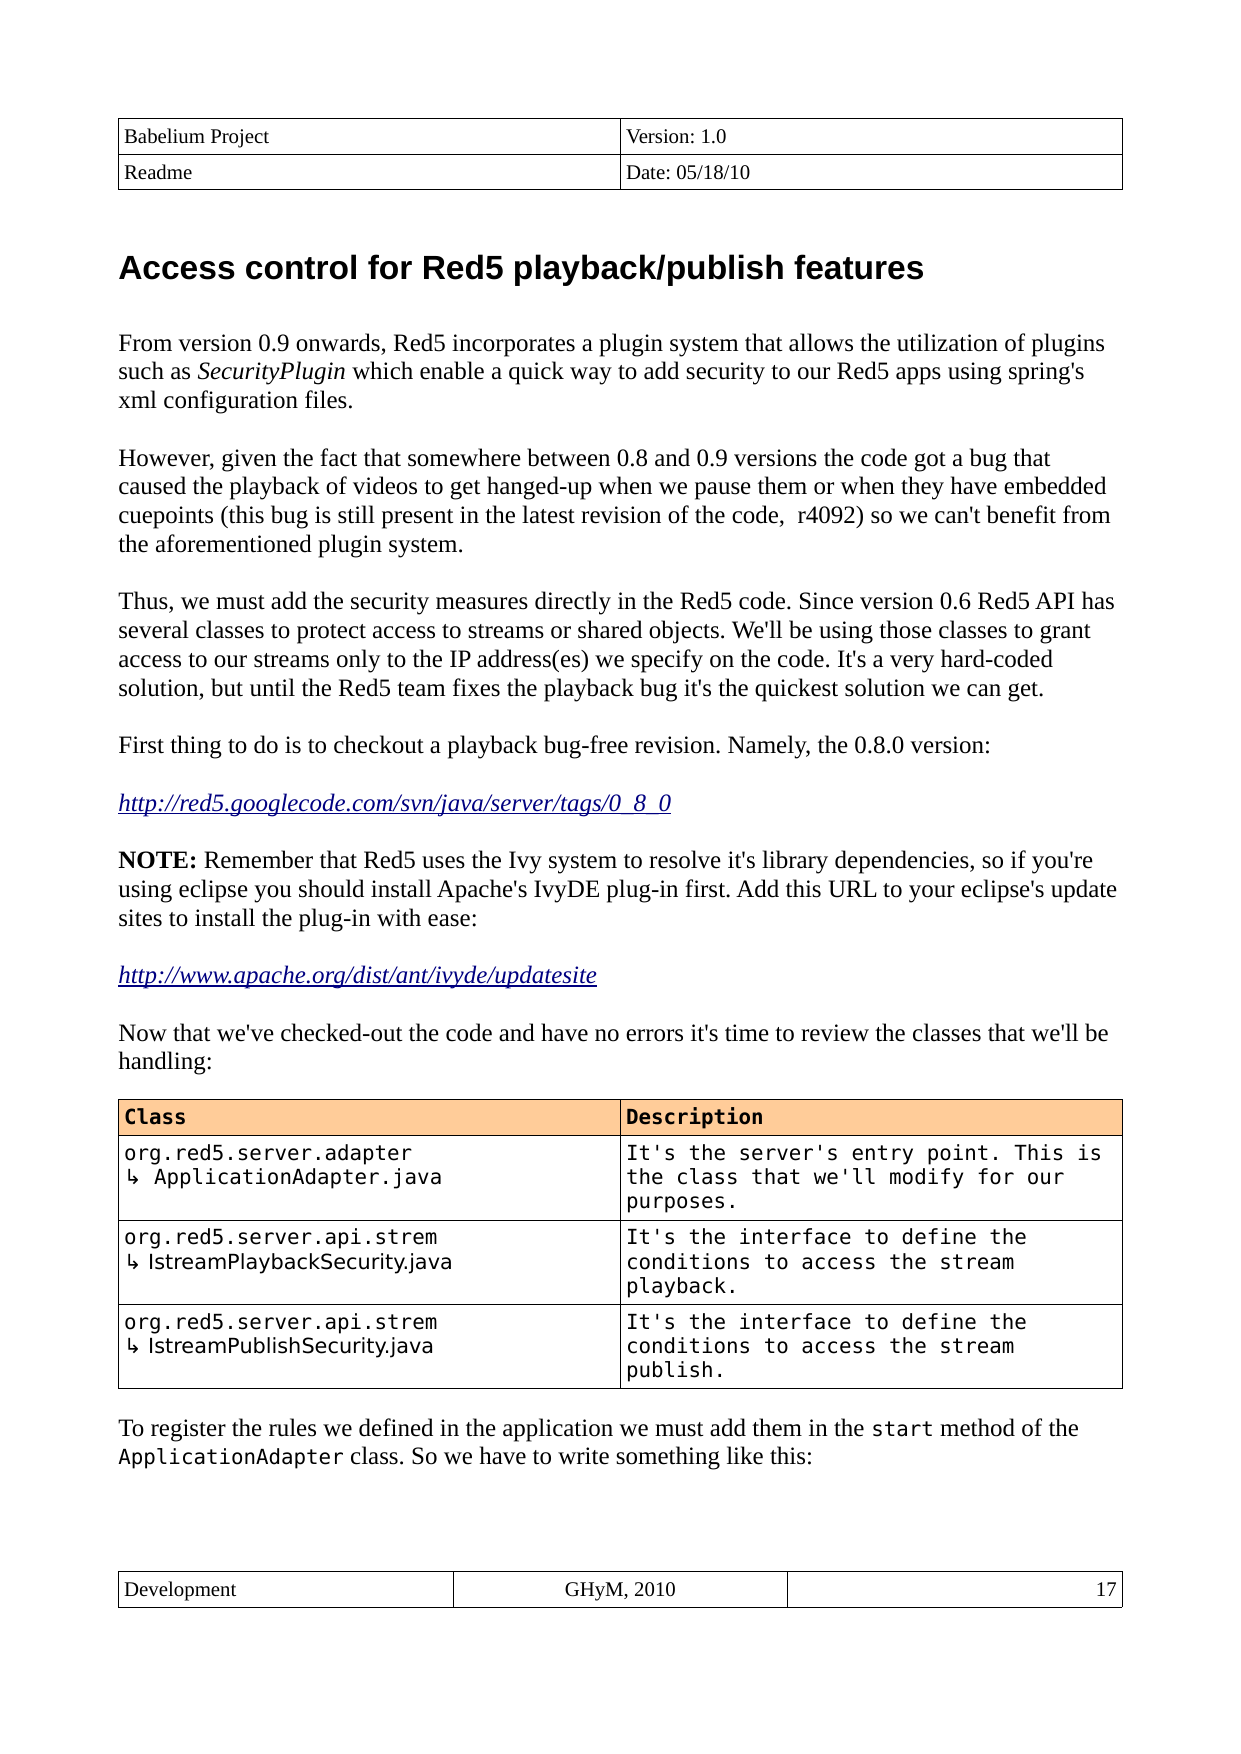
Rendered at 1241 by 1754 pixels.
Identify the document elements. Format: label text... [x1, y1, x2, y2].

table_cell It's the interface to define the conditions to access the stream publish. [621, 1305, 1122, 1388]
table_cell org.red5.server.api.strem ↳ IstreamPublishSecurity.java [119, 1305, 620, 1388]
table_cell org.red5.server.adapter ↳ ApplicationAdapter.java [119, 1136, 620, 1219]
table_cell org.red5.server.api.strem ↳ IstreamPlaybackSecurity.java [119, 1221, 620, 1304]
text http://www.apache.org/dist/ant/ivyde/updatesite [118, 960, 1122, 989]
text Now that we've checked-out the code and have no errors it's time to review the classes that we'll be handling: [118, 1018, 1122, 1075]
subtitle Access control for Red5 playback/publish features [118, 248, 1122, 286]
text To register the rules we defined in the application we must add them in the start method of the ApplicationAdapter class. So we have to write something like this: [118, 1413, 1122, 1470]
text From version 0.9 onwards, Red5 incorporates a plugin system that allows the utilization of plugins such as SecurityPlugin which enable a quick way to add security to our Red5 apps using spring's xml configuration files. [118, 328, 1122, 414]
text However, given the fact that somewhere between 0.8 and 0.9 versions the code got a bug that caused the playback of videos to get hanged-up when we pause them or when they have embedded cuepoints (this bug is still present in the latest revision of the code, r4092) so we can't benefit from the aforementioned plugin system. [118, 443, 1122, 558]
text First thing to do is to checkout a playback bug-free revision. Namely, the 0.8.0 version: [118, 730, 1122, 759]
table_header Class [119, 1100, 620, 1135]
text NOTE: Remember that Red5 uses the Ivy system to resolve it's library dependencies, so if you're using eclipse you should install Apache's IvyDE plug-in first. Add this URL to your eclipse's update sites to install the plug-in with ease: [118, 845, 1122, 931]
text http://red5.googlecode.com/svn/java/server/tags/0_8_0 [118, 788, 1122, 816]
text Thus, we must add the security measures directly in the Red5 code. Since version 0.6 Red5 API has several classes to protect access to streams or shared objects. We'll be using those classes to grant access to our streams only to the IP address(es) we specify on the code. It's a very hard-coded solution, but until the Red5 team fixes the playback bug it's the quickest solution we can get. [118, 586, 1122, 701]
table_cell It's the server's entry point. This is the class that we'll modify for our purposes. [621, 1136, 1122, 1219]
table_cell It's the interface to define the conditions to access the stream playback. [621, 1221, 1122, 1304]
table_header Description [621, 1100, 1122, 1135]
